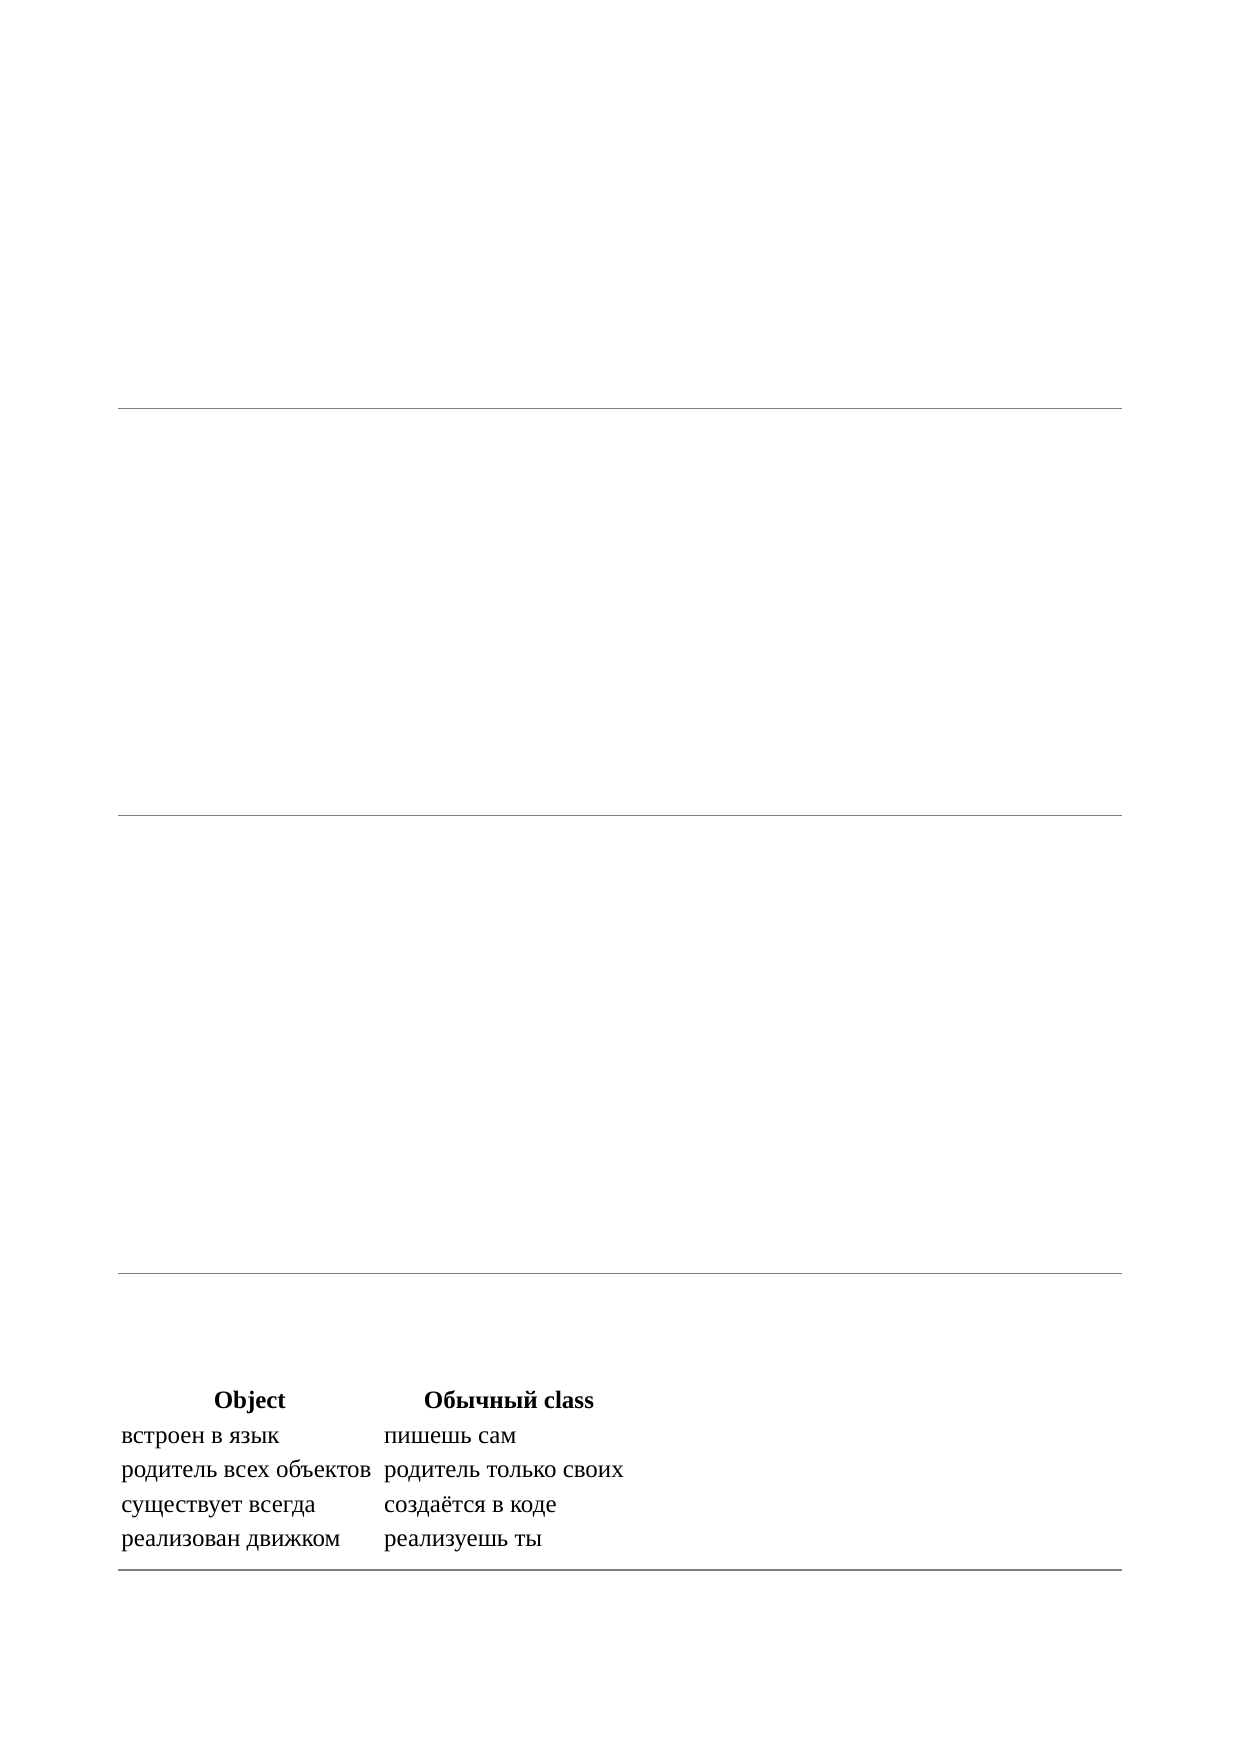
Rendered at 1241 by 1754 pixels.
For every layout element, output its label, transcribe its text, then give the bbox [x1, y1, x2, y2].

text До появления class (до ES6) классов не существовало. Были только функции-конструкторы. [118, 514, 1122, 578]
text Упрощённо (не реально, а для понимания): [118, 921, 1122, 950]
table_cell встроен в язык [118, 1417, 381, 1451]
text typeof Object === "function" // true [118, 747, 1122, 771]
text Поэтому: [118, 700, 1122, 728]
text function Object() { ... } [118, 597, 1122, 620]
subtitle 3️⃣ Как выглядел бы Object, если бы его писали как class [118, 866, 1122, 909]
table_cell родитель всех объектов [118, 1451, 381, 1486]
text hasOwnProperty() {} [118, 1063, 1122, 1087]
text class Object { [118, 969, 1122, 992]
table_cell существует всегда [118, 1486, 381, 1521]
table_cell реализован движком [118, 1521, 381, 1555]
table_cell родитель только своих [381, 1451, 637, 1486]
text static keys() {} [118, 1158, 1122, 1182]
list у него есть статические методы (Object.keys, Object.getOwnPropertyNames) [162, 226, 1122, 292]
text class — это синтаксический сахар над этим механизмом. [118, 650, 1122, 681]
text // обычные методы (для объектов) [118, 1040, 1122, 1063]
text // статические методы (для класса) [118, 1134, 1122, 1158]
table_cell пишешь сам [381, 1417, 637, 1451]
subtitle 2️⃣ Исторически (почему возникает путаница) [118, 458, 1122, 501]
text Он ведёт себя как обычный класс: [118, 178, 1122, 207]
table_header Object [118, 1382, 381, 1417]
table_cell создаётся в коде [381, 1486, 637, 1521]
text } [118, 1205, 1122, 1229]
list у него есть обычные методы (toString, hasOwnProperty) через Object.prototype [162, 311, 1122, 374]
table_cell реализуешь ты [381, 1521, 637, 1555]
subtitle 4️⃣ Разница между Object и обычным классом [118, 1323, 1122, 1370]
text constructor() {} [118, 992, 1122, 1016]
text toString() {} [118, 1087, 1122, 1111]
table_header Обычный class [381, 1382, 637, 1417]
text static getOwnPropertyNames() {} [118, 1182, 1122, 1205]
text Object — это встроенный класс, от которого наследуются все объекты. [177, 118, 1063, 149]
